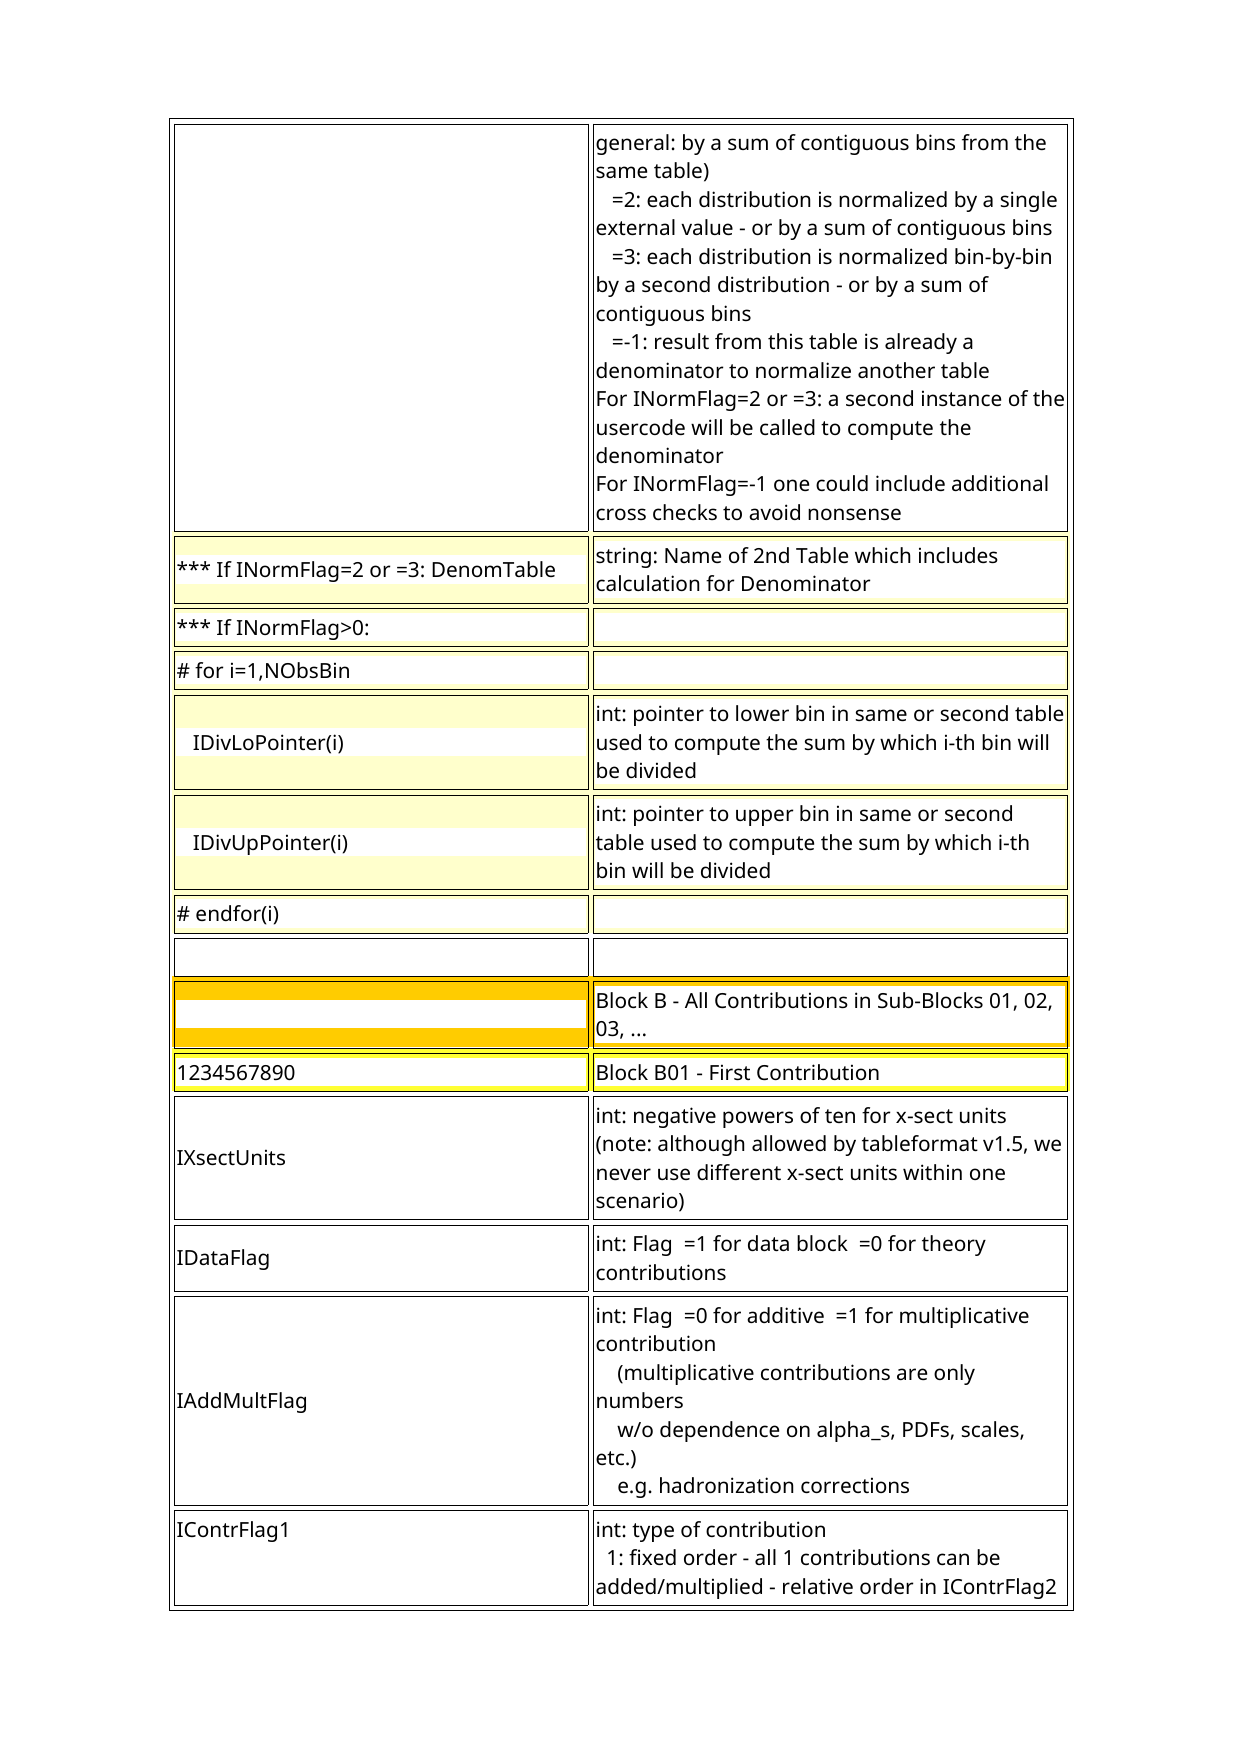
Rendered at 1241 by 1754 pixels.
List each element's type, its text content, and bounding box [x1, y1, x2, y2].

table_cell int: Flag =1 for data block =0 for theory contributions [591, 1219, 1070, 1291]
table_cell IDivLoPointer(i) [172, 689, 591, 789]
table_cell *** If INormFlag>0: [172, 603, 591, 646]
table_cell # for i=1,NObsBin [172, 646, 591, 689]
table_cell # endfor(i) [172, 889, 591, 933]
table_cell [594, 609, 1067, 646]
table_cell IAddMultFlag [172, 1291, 591, 1505]
table_cell 1234567890 [172, 1048, 591, 1091]
table_cell [175, 939, 588, 976]
table_cell Block B - All Contributions in Sub-Blocks 01, 02, 03, ... [591, 976, 1070, 1047]
table_cell *** If INormFlag=2 or =3: DenomTable [172, 531, 591, 603]
table_cell Block B01 - First Contribution [591, 1048, 1070, 1091]
table_cell [591, 603, 1070, 646]
table_cell int: negative powers of ten for x-sect units (note: although allowed by tableformat v1.5, we never use different x-sect units within one scenario) [591, 1091, 1070, 1219]
table_cell [591, 933, 1070, 976]
table_cell [172, 933, 591, 976]
table_cell [172, 119, 591, 531]
table_cell [594, 652, 1067, 689]
table_cell general: by a sum of contiguous bins from the same table) =2: each distribution is normalized by a single external value - or by a sum of contiguous bins =3: each distribution is normalized bin-by-bin by a second distribution - or by a sum of contiguous bins =-1: result from this table is already a denominator to normalize another table For INormFlag=2 or =3: a second instance of the usercode will be called to compute the denominator For INormFlag=-1 one could include additional cross checks to avoid nonsense [591, 119, 1070, 531]
table_cell int: pointer to lower bin in same or second table used to compute the sum by which i-th bin will be divided [591, 689, 1070, 789]
table_cell [594, 939, 1067, 976]
table_cell string: Name of 2nd Table which includes calculation for Denominator [591, 531, 1070, 603]
table_cell int: pointer to upper bin in same or second table used to compute the sum by which i-th bin will be divided [591, 789, 1070, 889]
table_cell [594, 896, 1067, 933]
table_cell IXsectUnits [172, 1091, 591, 1219]
table_cell int: type of contribution 1: fixed order - all 1 contributions can be added/multiplied - relative order in IContrFlag2 [591, 1505, 1070, 1605]
table_cell [172, 976, 591, 1047]
table_cell IDivUpPointer(i) [172, 789, 591, 889]
table_cell int: Flag =0 for additive =1 for multiplicative contribution (multiplicative contributions are only numbers w/o dependence on alpha_s, PDFs, scales, etc.) e.g. hadronization corrections [591, 1291, 1070, 1505]
table_cell [591, 646, 1070, 689]
table_cell IContrFlag1 [172, 1505, 591, 1605]
table_cell IDataFlag [172, 1219, 591, 1291]
table_cell [591, 889, 1070, 933]
table_cell [175, 982, 588, 1047]
